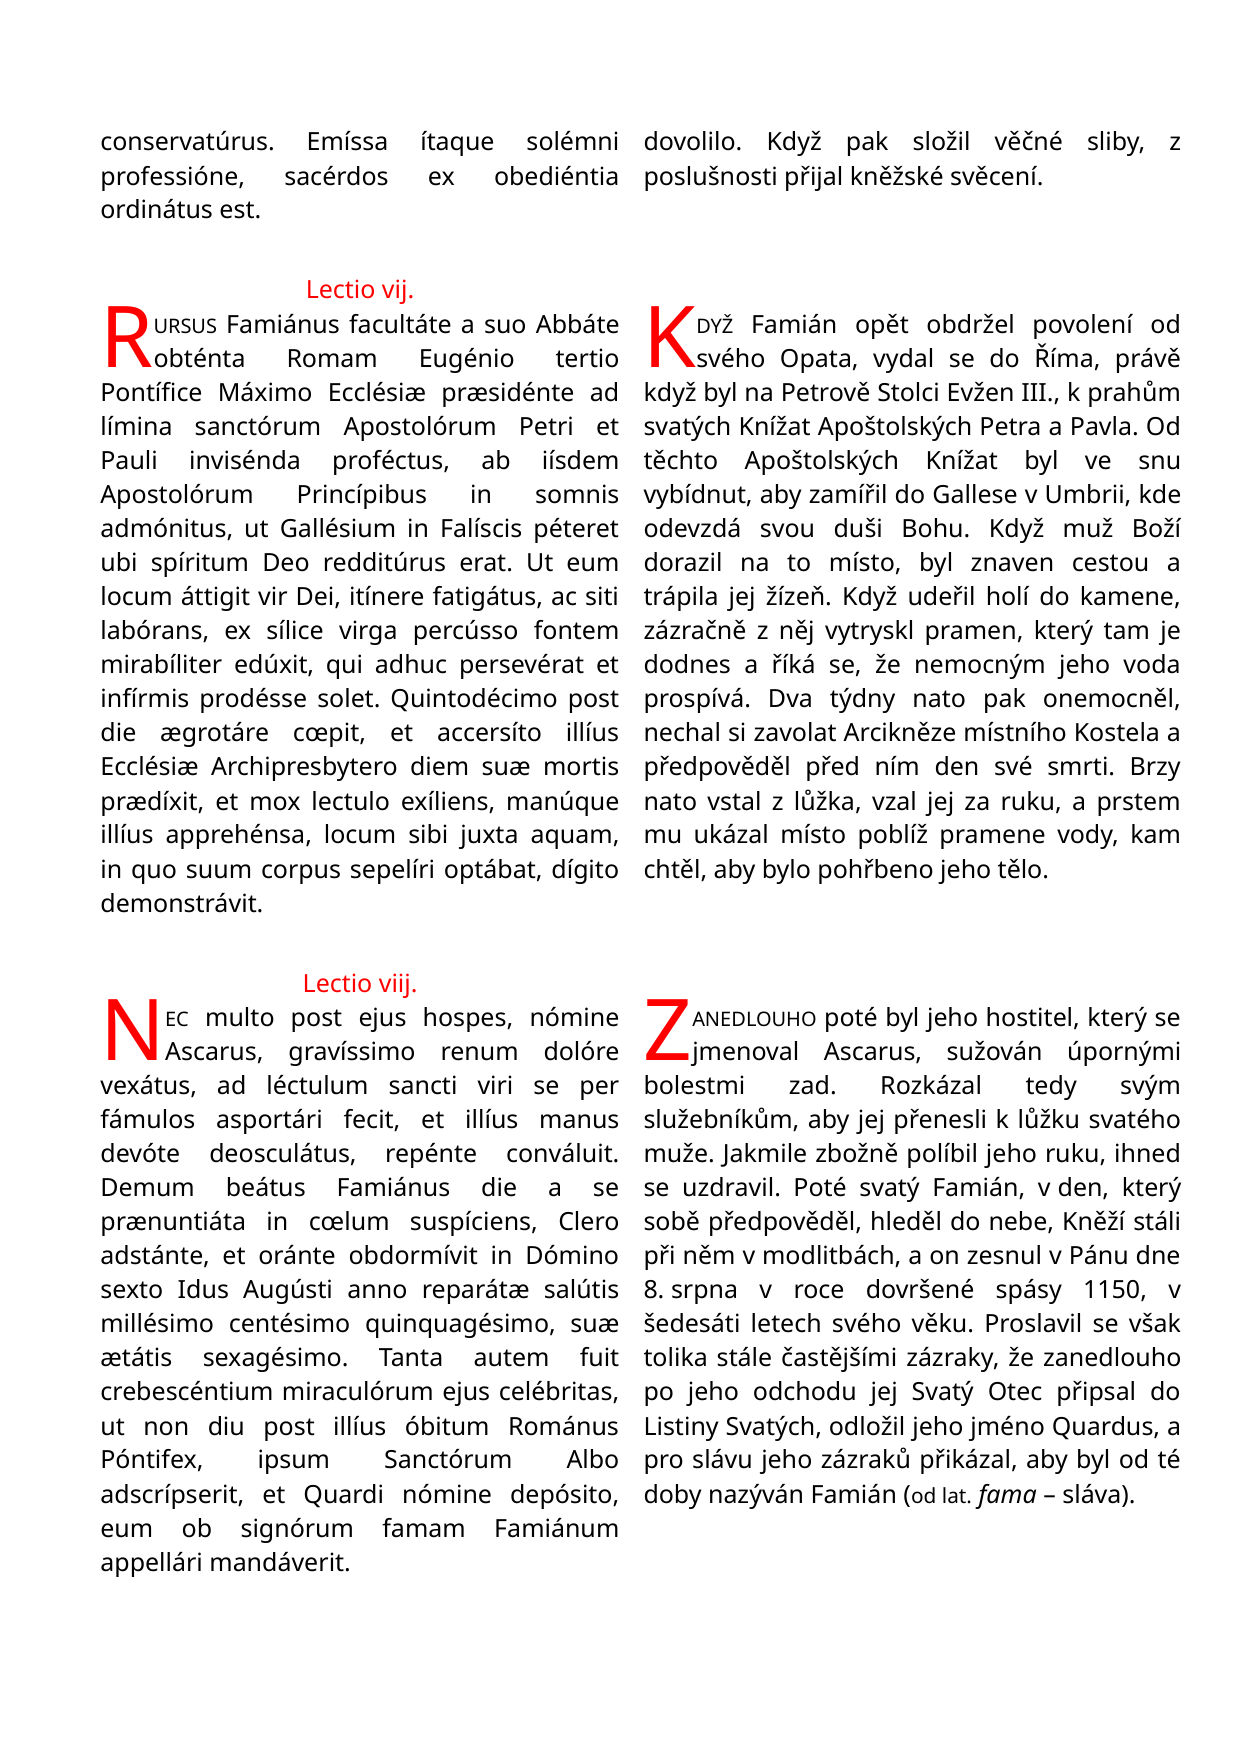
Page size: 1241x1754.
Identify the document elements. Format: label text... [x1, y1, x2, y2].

table_cell Lectio viij. Nec multo post ejus hospes, nómine Ascarus, gravíssimo renum dolóre vexátus, ad léctulum sancti viri se per fámulos asportári fecit, et illíus manus devóte deosculátus‚ repénte conváluit. Demum beátus Famiánus die a se prænuntiáta in cœlum suspíciens, Clero adstánte‚ et oránte obdormívit in Dómino sexto Idus Augústi anno reparátæ salútis millésimo centésimo quinquagésimo, suæ ætátis sexagésimo. Tanta autem fuit crebescéntium miraculórum ejus celébritas, ut non diu post illíus óbitum Románus Póntifex, ipsum Sanctórum Albo adscrípserit, et Quardi nómine depósito, eum ob signórum famam Famiánum appellári mandáverit. [89, 959, 631, 1618]
table_cell Když Famián opět obdržel povolení od svého Opata, vydal se do Říma, právě když byl na Petrově Stolci Evžen III., k prahům svatých Knížat Apoštolských Petra a Pavla. Od těchto Apoštolských Knížat byl ve snu vybídnut, aby zamířil do Gallese v Umbrii, kde odevzdá svou duši Bohu. Když muž Boží dorazil na to místo, byl znaven cestou a trápila jej žízeň. Když udeřil holí do kamene, zázračně z něj vytryskl pramen, který tam je dodnes a říká se, že nemocným jeho voda prospívá. Dva týdny nato pak onemocněl, nechal si zavolat Arcikněze místního Kostela a předpověděl před ním den své smrti. Brzy nato vstal z lůžka, vzal jej za ruku, a prstem mu ukázal místo poblíž pramene vody, kam chtěl, aby bylo pohřbeno jeho tělo. [631, 266, 1193, 959]
table_cell Zanedlouho poté byl jeho hostitel, který se jmenoval Ascarus, sužován úpornými bolestmi zad. Rozkázal tedy svým služebníkům, aby jej přenesli k lůžku svatého muže. Jakmile zbožně políbil jeho ruku, ihned se uzdravil. Poté svatý Famián, v den, který sobě předpověděl, hleděl do nebe, Kněží stáli při něm v modlitbách, a on zesnul v Pánu dne 8. srpna v roce dovršené spásy 1150, v šedesáti letech svého věku. Proslavil se však tolika stále čas­tějšími zázraky, že zanedlouho po jeho odchodu jej Svatý Otec připsal do Listiny Svatých, odložil jeho jméno Quardus, a pro slávu jeho zázraků přikázal, aby byl od té doby nazýván Famián (od lat. fama – sláva). [631, 959, 1193, 1618]
table_cell conservatúrus. Emíssa ítaque solémni professióne, sacérdos ex obediéntia ordinátus est. [89, 118, 631, 266]
table_cell Lectio vij. Rursus Famiánus facultáte a suo Abbáte obténta Romam Eugénio tertio Pontífice Máximo Ecclésiæ præsidénte ad límina sanctórum Apostolórum Petri et Pauli invisénda proféctus, ab iísdem Apostolórum Princípibus in somnis admónitus, ut Gallésium in Falíscis péteret ubi spíritum Deo redditúrus erat. Ut eum locum áttigit vir Dei, itínere fatigátus, ac siti labórans, ex sílice virga percússo fontem mirabíliter edúxit‚ qui adhuc persevérat et infírmis prodésse solet. Quintodécimo post die ægrotáre cœpit, et accersíto illíus Ecclésiæ Archipresbytero diem suæ mortis prædíxit, et mox lectulo exíliens, manúque illíus apprehénsa, locum sibi juxta aquam, in quo suum corpus sepelíri optábat, dígito demonstrávit. [89, 266, 631, 959]
table_cell dovolilo. Když pak složil věčné sliby, z poslušnosti přijal kněžské svěcení. [631, 118, 1193, 266]
